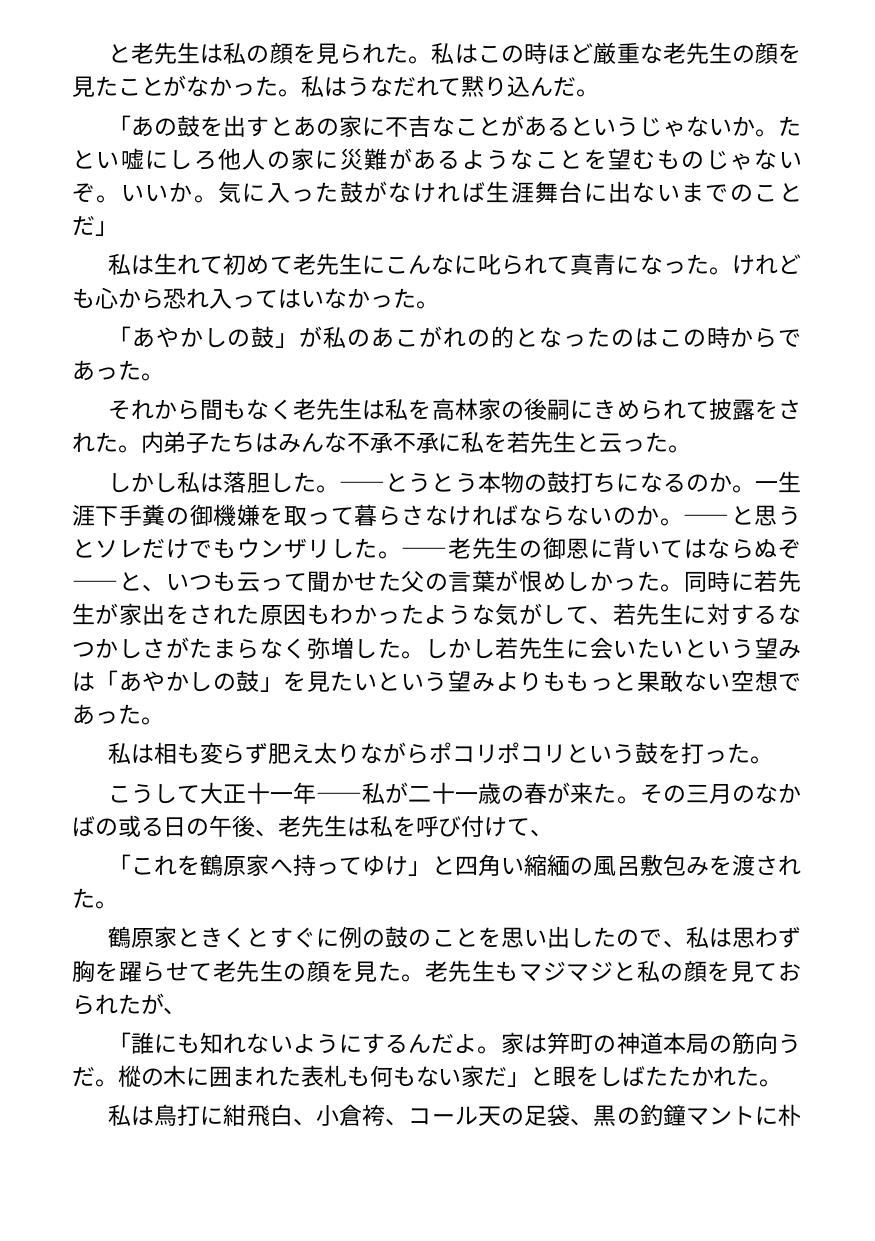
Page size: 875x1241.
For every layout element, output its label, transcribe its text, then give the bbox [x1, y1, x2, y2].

text 私は鳥打に紺飛白、小倉袴、コール天の足袋、黒の釣鐘マントに朴 [72, 1098, 802, 1131]
text 「誰にも知れないようにするんだよ。家は笄町の神道本局の筋向うだ。樅の木に囲まれた表札も何もない家だ」と眼をしばたたかれた。 [72, 1026, 802, 1092]
text しかし私は落胆した。――とうとう本物の鼓打ちになるのか。一生涯下手糞の御機嫌を取って暮らさなければならないのか。――と思うとソレだけでもウンザリした。――老先生の御恩に背いてはならぬぞ――と、いつも云って聞かせた父の言葉が恨めしかった。同時に若先生が家出をされた原因もわかったような気がして、若先生に対するなつかしさがたまらなく弥増した。しかし若先生に会いたいという望みは「あやかしの鼓」を見たいという望みよりももっと果敢ない空想であった。 [72, 464, 802, 730]
text と老先生は私の顔を見られた。私はこの時ほど厳重な老先生の顔を見たことがなかった。私はうなだれて黙り込んだ。 [72, 36, 802, 102]
text それから間もなく老先生は私を高林家の後嗣にきめられて披露をされた。内弟子たちはみんな不承不承に私を若先生と云った。 [72, 392, 802, 458]
text こうして大正十一年――私が二十一歳の春が来た。その三月のなかばの或る日の午後、老先生は私を呼び付けて、 [72, 775, 802, 842]
text 鶴原家ときくとすぐに例の鼓のことを思い出したので、私は思わず胸を躍らせて老先生の顔を見た。老先生もマジマジと私の顔を見ておられたが、 [72, 920, 802, 1020]
text 私は生れて初めて老先生にこんなに叱られて真青になった。けれども心から恐れ入ってはいなかった。 [72, 247, 802, 314]
text 「あの鼓を出すとあの家に不吉なことがあるというじゃないか。たとい嘘にしろ他人の家に災難があるようなことを望むものじゃないぞ。いいか。気に入った鼓がなければ生涯舞台に出ないまでのことだ」 [72, 108, 802, 241]
text 「これを鶴原家へ持ってゆけ」と四角い縮緬の風呂敷包みを渡された。 [72, 848, 802, 914]
text 私は相も変らず肥え太りながらポコリポコリという鼓を打った。 [72, 736, 802, 769]
text 「あやかしの鼓」が私のあこがれの的となったのはこの時からであった。 [72, 320, 802, 386]
